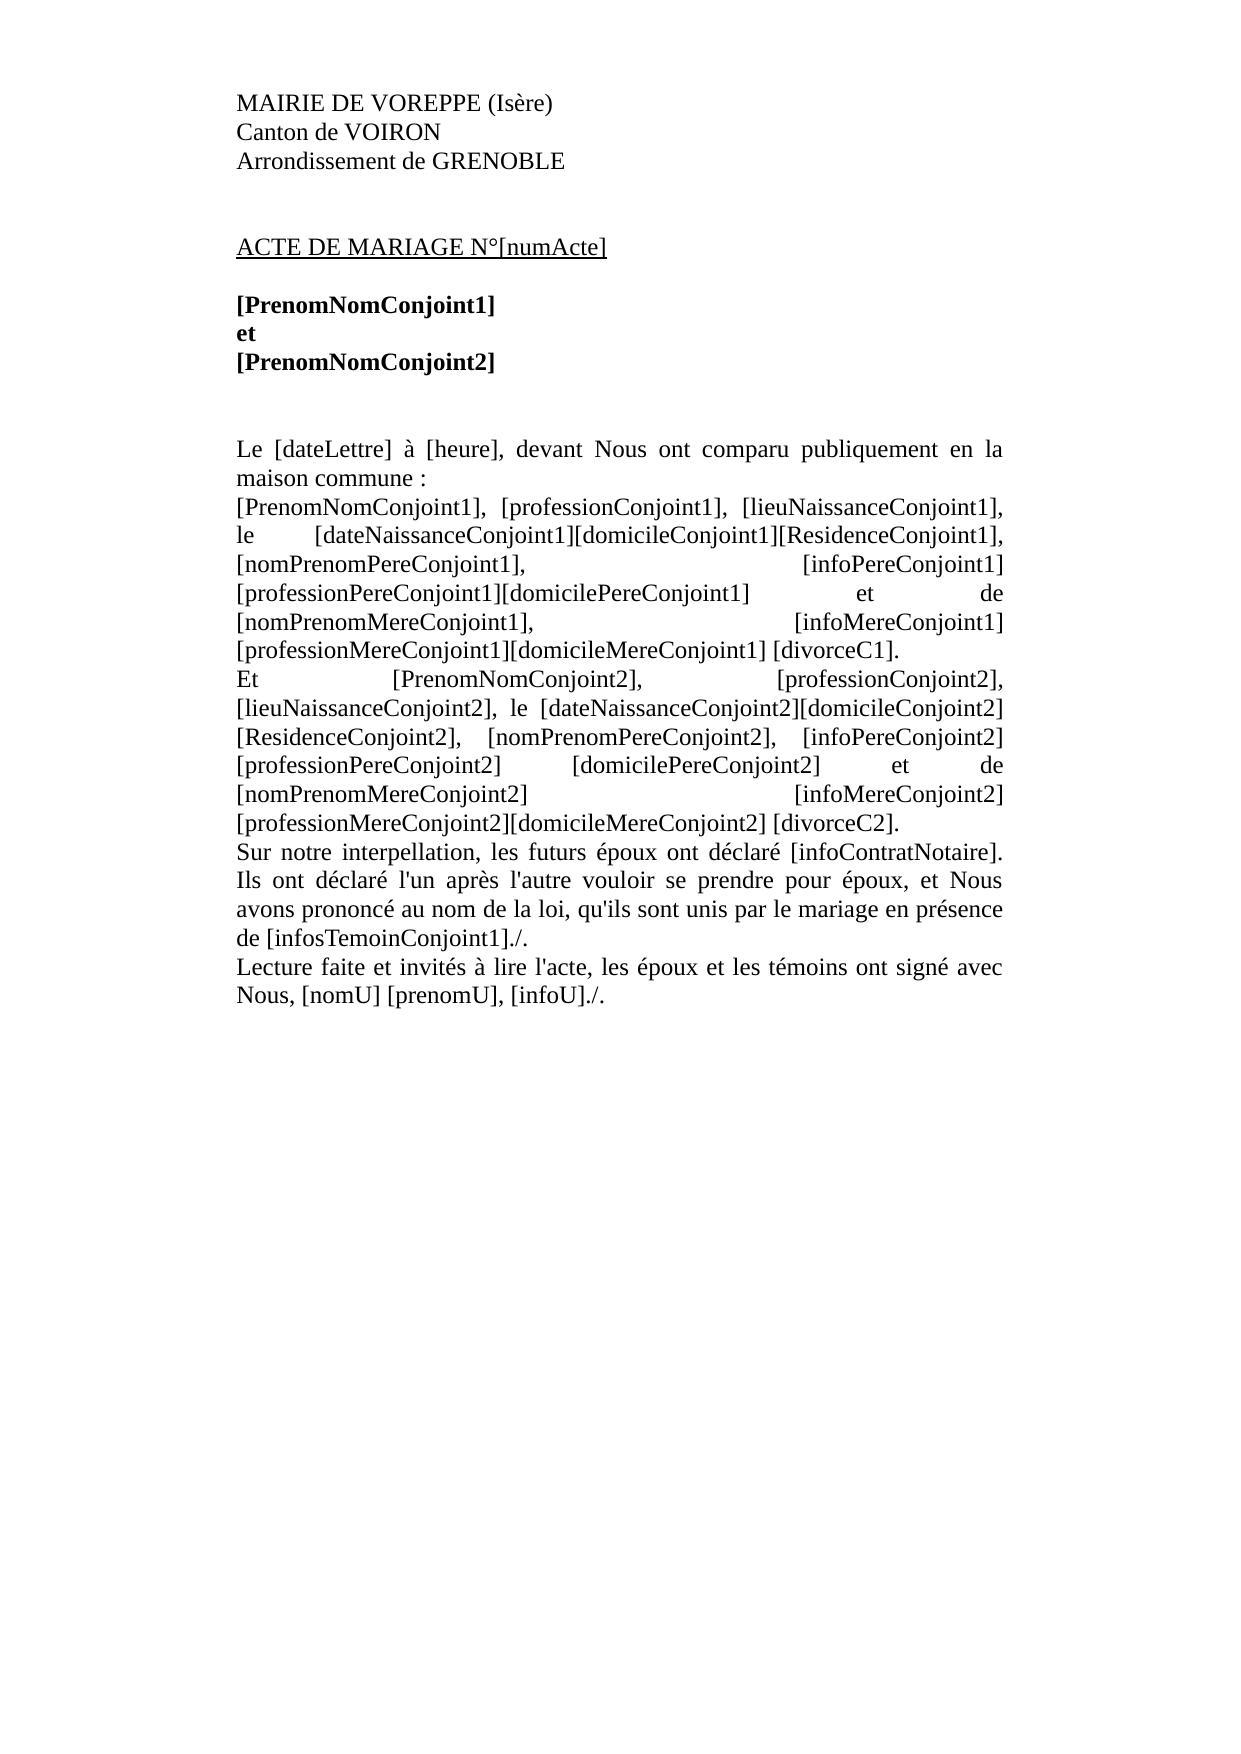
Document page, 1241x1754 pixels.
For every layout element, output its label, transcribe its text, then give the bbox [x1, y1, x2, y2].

text MAIRIE DE VOREPPE (Isère) [236, 88, 1004, 117]
text ACTE DE MARIAGE N°[numActe] [236, 232, 1004, 261]
text Arrondissement de GRENOBLE [236, 146, 1004, 175]
text Le [dateLettre] à [heure], devant Nous ont comparu publiquement en la maison commune : [236, 434, 1004, 492]
text Canton de VOIRON [236, 117, 1004, 146]
text [PrenomNomConjoint1], [professionConjoint1], [lieuNaissanceConjoint1], le [dateNaissanceConjoint1][domicileConjoint1][ResidenceConjoint1], [nomPrenomPereConjoint1], [infoPereConjoint1] [professionPereConjoint1][domicilePereConjoint1] et de [nomPrenomMereConjoint1], [infoMereConjoint1] [professionMereConjoint1][domicileMereConjoint1] [divorceC1]. [236, 492, 1004, 664]
text Et [PrenomNomConjoint2], [professionConjoint2], [lieuNaissanceConjoint2], le [dateNaissanceConjoint2][domicileConjoint2][ResidenceConjoint2], [nomPrenomPereConjoint2], [infoPereConjoint2] [professionPereConjoint2] [domicilePereConjoint2] et de [nomPrenomMereConjoint2] [infoMereConjoint2] [professionMereConjoint2][domicileMereConjoint2] [divorceC2]. [236, 664, 1004, 837]
text Sur notre interpellation, les futurs époux ont déclaré [infoContratNotaire]. Ils ont déclaré l'un après l'autre vouloir se prendre pour époux, et Nous avons prononcé au nom de la loi, qu'ils sont unis par le mariage en présence de [infosTemoinConjoint1]./. [236, 837, 1004, 952]
text et [236, 318, 1004, 347]
text [PrenomNomConjoint2] [236, 347, 1004, 376]
text Lecture faite et invités à lire l'acte, les époux et les témoins ont signé avec Nous, [nomU] [prenomU], [infoU]./. [236, 952, 1004, 1009]
text [PrenomNomConjoint1] [236, 290, 1004, 318]
